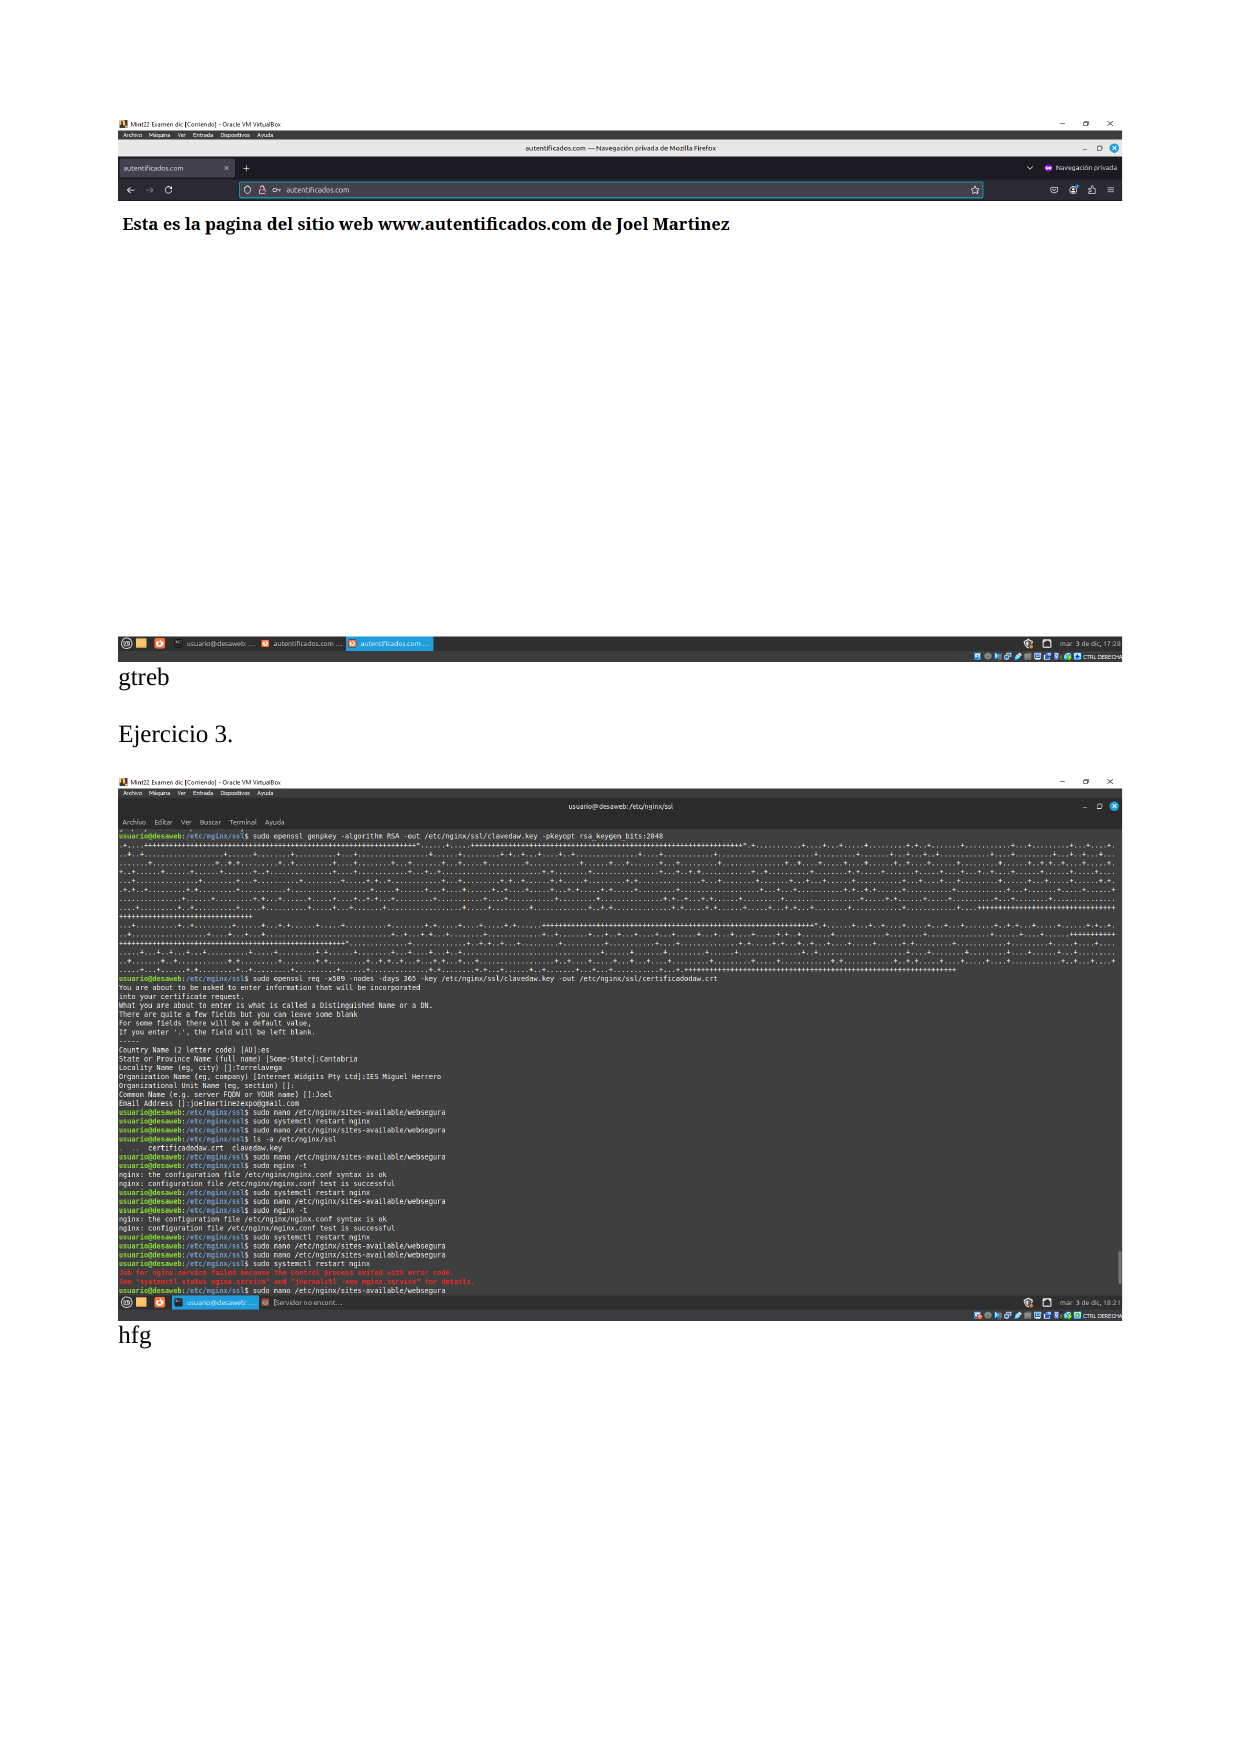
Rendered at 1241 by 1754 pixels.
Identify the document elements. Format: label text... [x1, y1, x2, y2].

text Ejercicio 3. [118, 719, 1122, 748]
picture [118, 118, 1123, 662]
text hfg [118, 1321, 1122, 1349]
text gtreb [118, 662, 1122, 691]
picture [118, 776, 1123, 1321]
